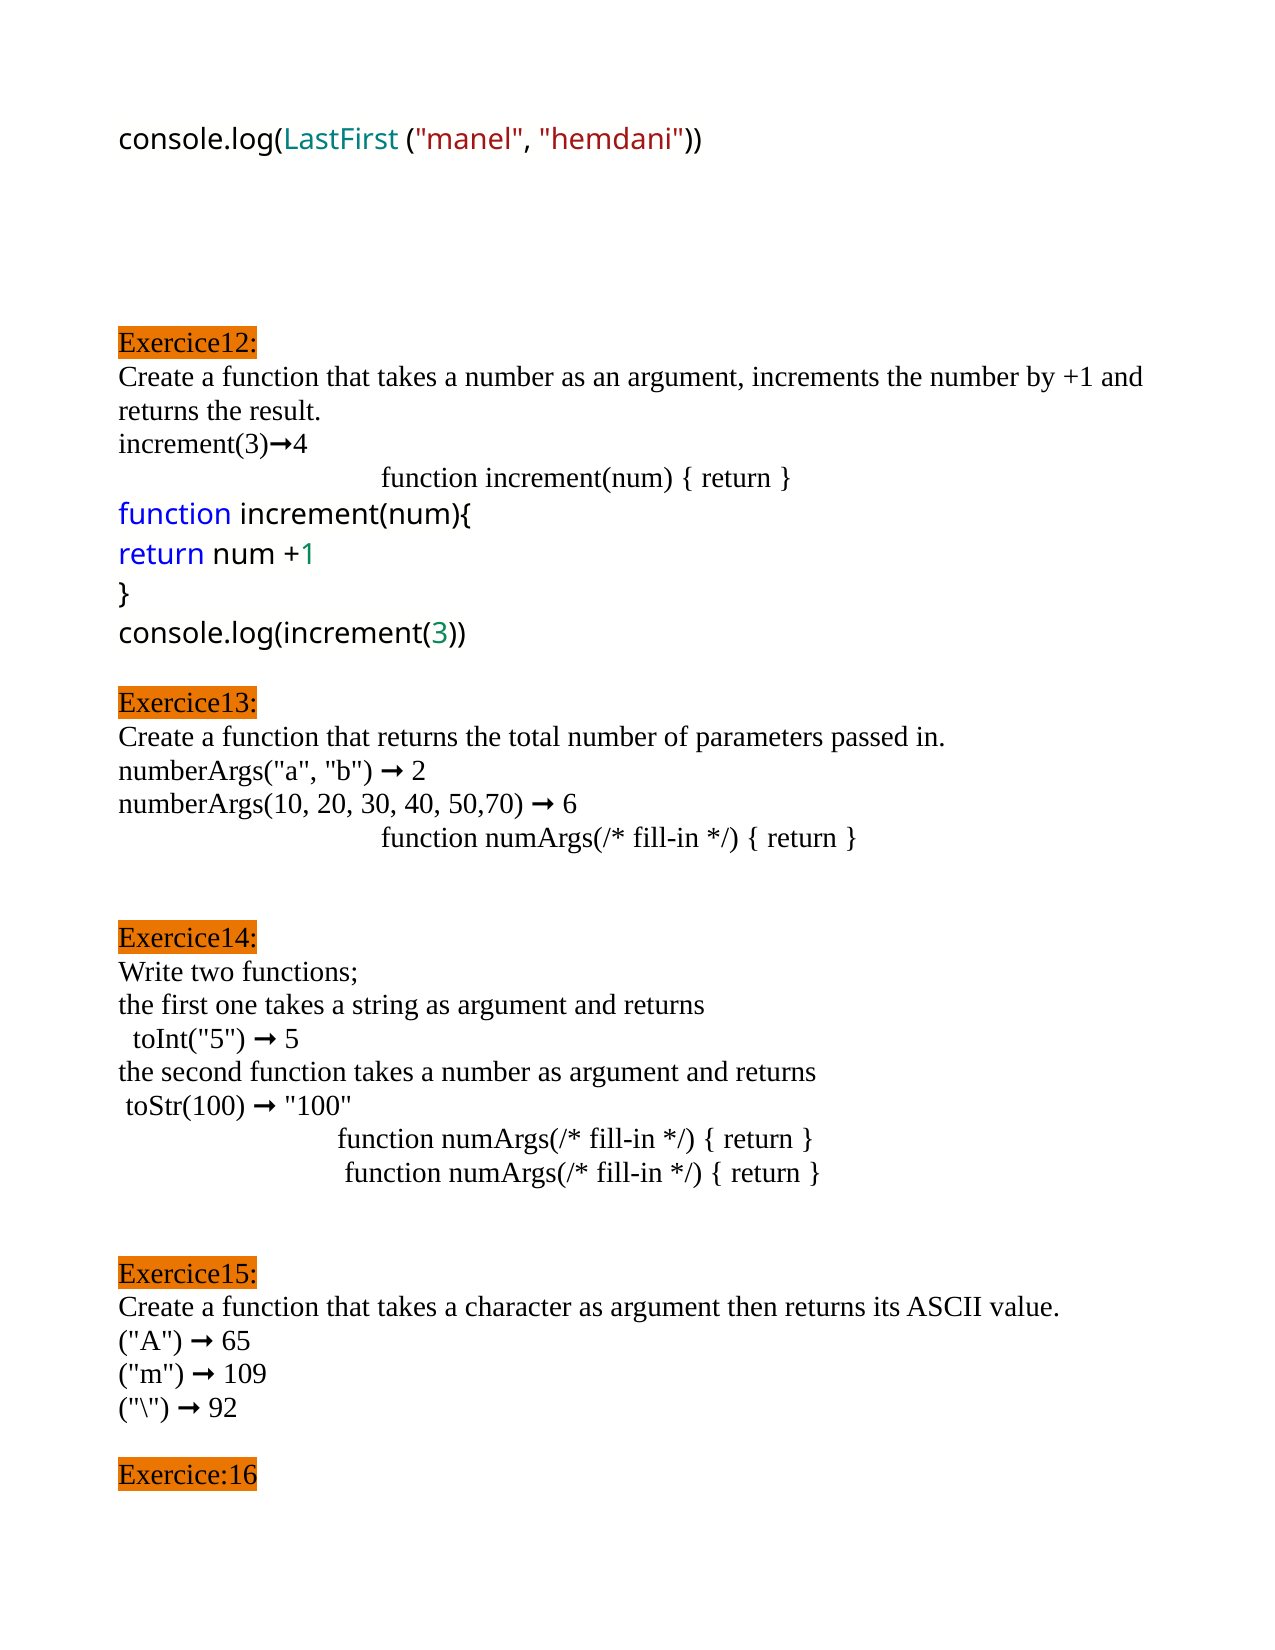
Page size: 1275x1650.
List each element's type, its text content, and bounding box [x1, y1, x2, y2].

text ("m") ➞ 109 [118, 1356, 1157, 1390]
text Write two functions; [118, 954, 1157, 987]
text Exercice13: [118, 686, 1157, 719]
text } [118, 573, 1157, 612]
text function numArgs(/* fill-in */) { return } [118, 1155, 1157, 1189]
text function numArgs(/* fill-in */) { return } [118, 820, 1157, 853]
text Exercice:16 [118, 1457, 1157, 1491]
text numberArgs(10, 20, 30, 40, 50,70) ➞ 6 [118, 786, 1157, 820]
text Exercice14: [118, 920, 1157, 954]
text console.log(increment(3)) [118, 612, 1157, 652]
text Exercice15: [118, 1256, 1157, 1289]
text toInt("5") ➞ 5 [118, 1021, 1157, 1054]
text function numArgs(/* fill-in */) { return } [118, 1122, 1157, 1155]
text Exercice12: [118, 326, 1157, 359]
text the first one takes a string as argument and returns [118, 987, 1157, 1021]
text return num +1 [118, 533, 1157, 573]
text Create a function that takes a number as an argument, increments the number by +1 and returns the result. [118, 359, 1157, 426]
text Create a function that takes a character as argument then returns its ASCII value. [118, 1289, 1157, 1323]
text console.log(LastFirst ("manel", "hemdani")) [118, 118, 1157, 158]
text toStr(100) ➞ "100" [118, 1088, 1157, 1122]
text Create a function that returns the total number of parameters passed in. [118, 719, 1157, 753]
text function increment(num) { return } [118, 460, 1157, 493]
text ("\") ➞ 92 [118, 1390, 1157, 1423]
text numberArgs("a", "b") ➞ 2 [118, 753, 1157, 786]
text ("A") ➞ 65 [118, 1323, 1157, 1356]
text function increment(num){ [118, 493, 1157, 533]
text the second function takes a number as argument and returns [118, 1054, 1157, 1088]
text increment(3)➞4 [118, 426, 1157, 460]
